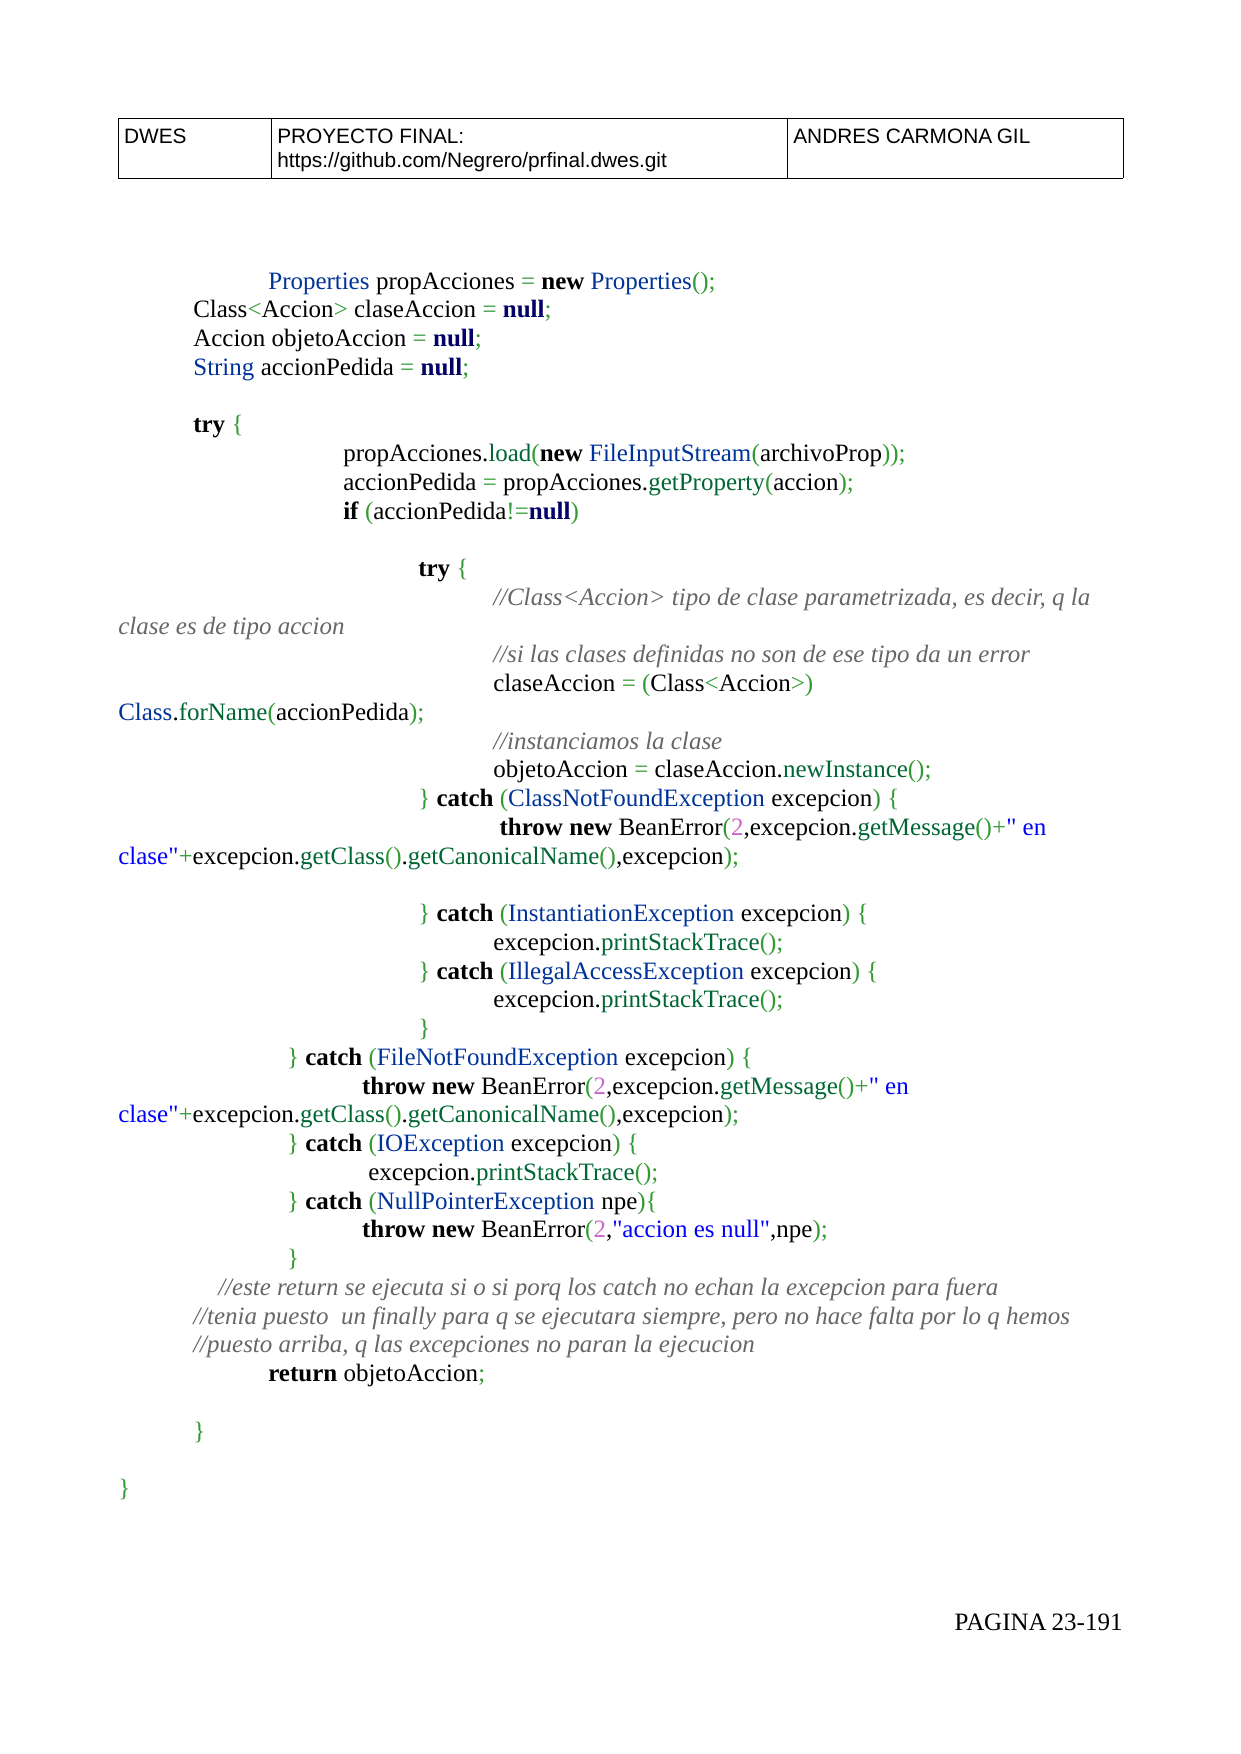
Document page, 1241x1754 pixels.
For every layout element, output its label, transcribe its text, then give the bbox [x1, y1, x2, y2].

text } [118, 1473, 1122, 1502]
text Class<Accion> claseAccion = null; [118, 294, 1122, 323]
text } catch (NullPointerException npe){ [118, 1186, 1122, 1214]
text } catch (IOException excepcion) { [118, 1128, 1122, 1157]
text } [118, 1013, 1122, 1042]
text } catch (ClassNotFoundException excepcion) { [118, 783, 1122, 812]
text //Class<Accion> tipo de clase parametrizada, es decir, q la clase es de tipo accion [118, 582, 1122, 639]
text //este return se ejecuta si o si porq los catch no echan la excepcion para fuera [118, 1272, 1122, 1301]
text Properties propAcciones = new Properties(); [118, 266, 1122, 294]
text excepcion.printStackTrace(); [118, 927, 1122, 956]
text //si las clases definidas no son de ese tipo da un error [118, 639, 1122, 668]
text try { [118, 409, 1122, 438]
text String accionPedida = null; [118, 352, 1122, 381]
text claseAccion = (Class<Accion>) Class.forName(accionPedida); [118, 668, 1122, 726]
text try { [118, 553, 1122, 582]
text //tenia puesto un finally para q se ejecutara siempre, pero no hace falta por lo q hemos [118, 1301, 1122, 1329]
text //puesto arriba, q las excepciones no paran la ejecucion [118, 1329, 1122, 1358]
text if (accionPedida!=null) [118, 496, 1122, 524]
text } [118, 1416, 1122, 1444]
text } catch (FileNotFoundException excepcion) { [118, 1042, 1122, 1071]
text throw new BeanError(2,excepcion.getMessage()+" en clase"+excepcion.getClass().getCanonicalName(),excepcion); [118, 812, 1122, 869]
text //instanciamos la clase [118, 726, 1122, 754]
text excepcion.printStackTrace(); [118, 984, 1122, 1013]
text objetoAccion = claseAccion.newInstance(); [118, 754, 1122, 783]
text throw new BeanError(2,"accion es null",npe); [118, 1214, 1122, 1243]
text Accion objetoAccion = null; [118, 323, 1122, 352]
text excepcion.printStackTrace(); [118, 1157, 1122, 1186]
text propAcciones.load(new FileInputStream(archivoProp)); [118, 438, 1122, 467]
text } catch (InstantiationException excepcion) { [118, 898, 1122, 927]
text } [118, 1243, 1122, 1272]
text throw new BeanError(2,excepcion.getMessage()+" en clase"+excepcion.getClass().getCanonicalName(),excepcion); [118, 1071, 1122, 1128]
text return objetoAccion; [118, 1358, 1122, 1387]
text } catch (IllegalAccessException excepcion) { [118, 956, 1122, 984]
text accionPedida = propAcciones.getProperty(accion); [118, 467, 1122, 496]
